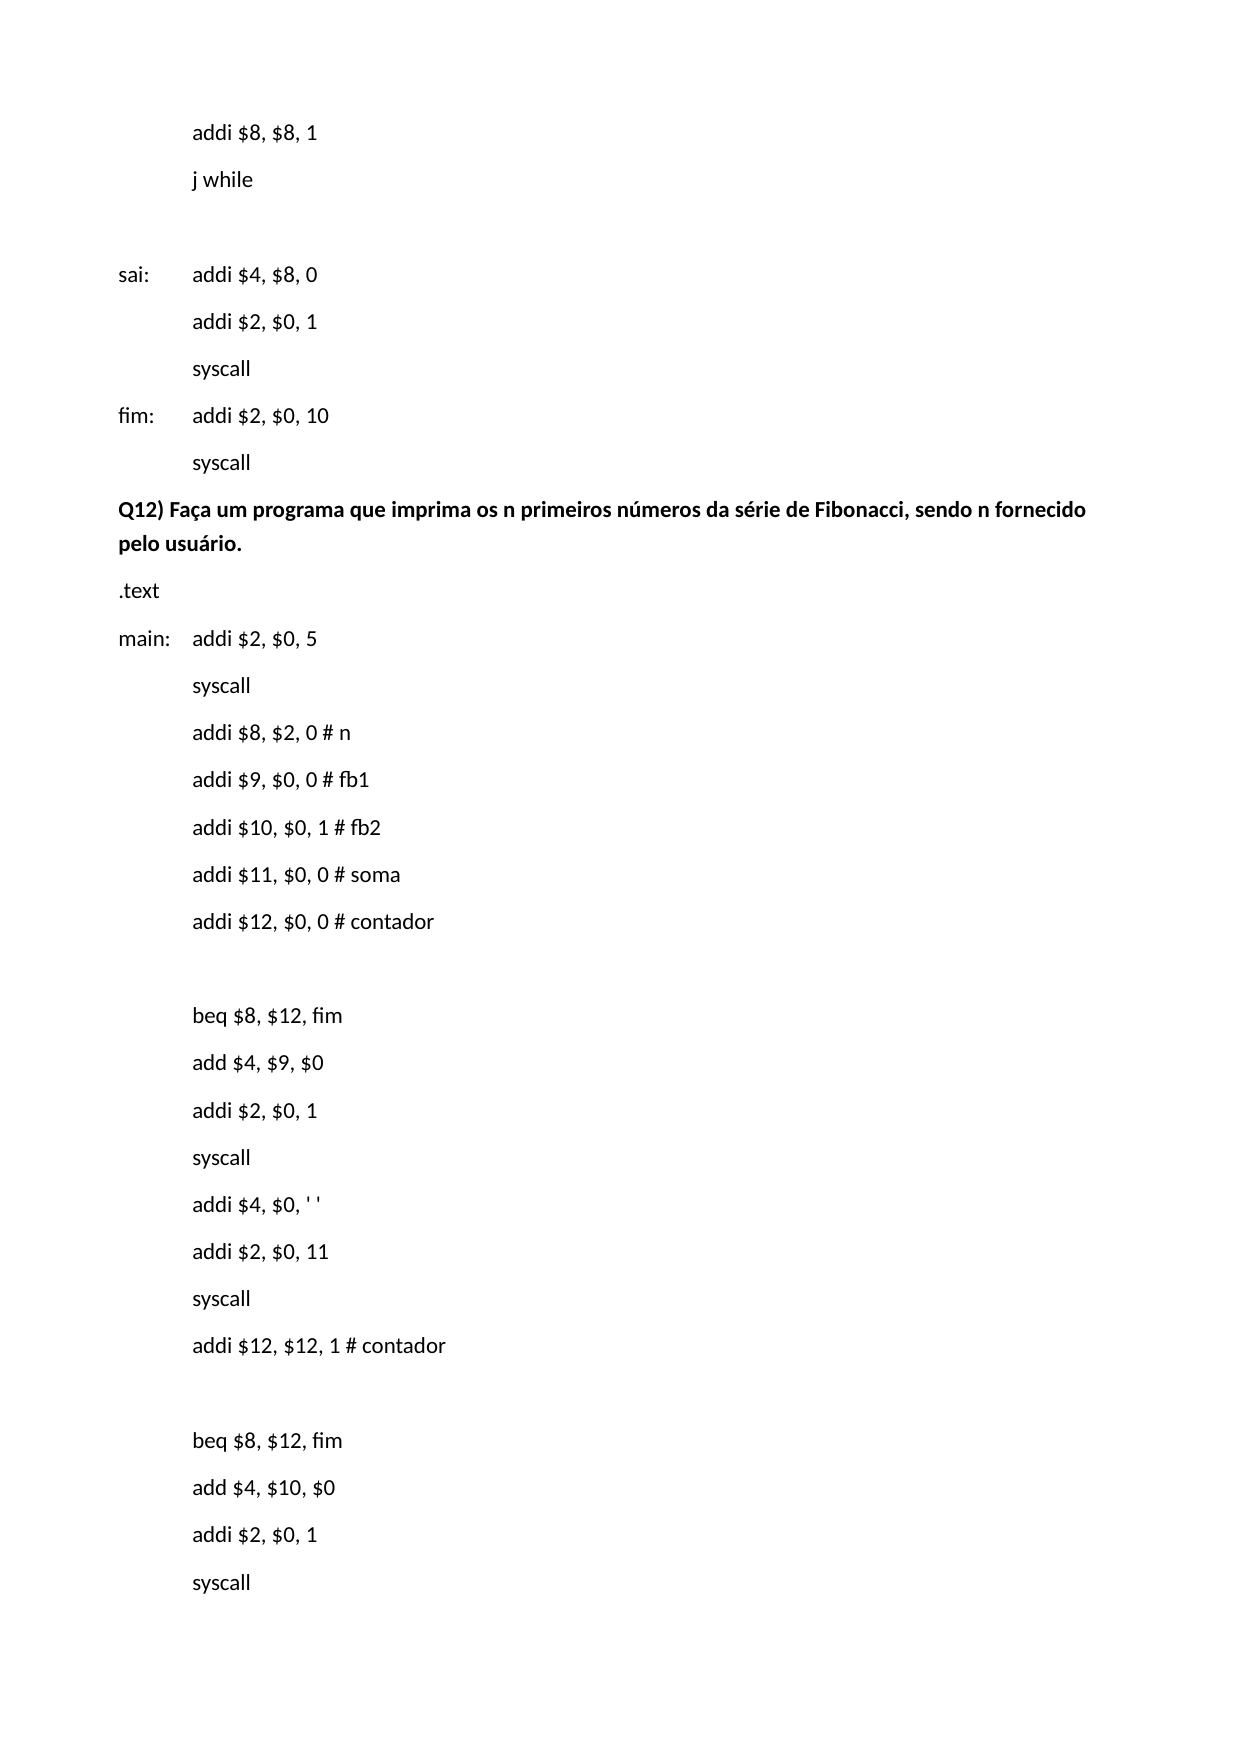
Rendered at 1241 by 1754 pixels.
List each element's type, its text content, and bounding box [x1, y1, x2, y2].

text addi $2, $0, 1 [118, 1520, 1122, 1548]
text addi $11, $0, 0 # soma [118, 860, 1122, 888]
text addi $2, $0, 1 [118, 307, 1122, 335]
text syscall [118, 1568, 1122, 1596]
text Q12) Faça um programa que imprima os n primeiros números da série de Fibonacci, sendo n fornecido pelo usuário. [118, 496, 1122, 557]
text addi $9, $0, 0 # fb1 [118, 765, 1122, 793]
text syscall [118, 448, 1122, 476]
text syscall [118, 1143, 1122, 1171]
text add $4, $10, $0 [118, 1473, 1122, 1501]
text beq $8, $12, fim [118, 1426, 1122, 1454]
text syscall [118, 354, 1122, 382]
text addi $8, $2, 0 # n [118, 718, 1122, 746]
text main: addi $2, $0, 5 [118, 624, 1122, 652]
text syscall [118, 1284, 1122, 1312]
text addi $8, $8, 1 [118, 118, 1122, 146]
text beq $8, $12, fim [118, 1001, 1122, 1029]
text addi $10, $0, 1 # fb2 [118, 813, 1122, 841]
text fim: addi $2, $0, 10 [118, 401, 1122, 429]
text addi $4, $0, ' ' [118, 1190, 1122, 1218]
text j while [118, 165, 1122, 193]
text addi $2, $0, 11 [118, 1237, 1122, 1265]
text .text [118, 577, 1122, 605]
text sai: addi $4, $8, 0 [118, 260, 1122, 288]
text addi $12, $0, 0 # contador [118, 907, 1122, 935]
text syscall [118, 671, 1122, 699]
text add $4, $9, $0 [118, 1048, 1122, 1077]
text addi $12, $12, 1 # contador [118, 1332, 1122, 1360]
text addi $2, $0, 1 [118, 1096, 1122, 1124]
